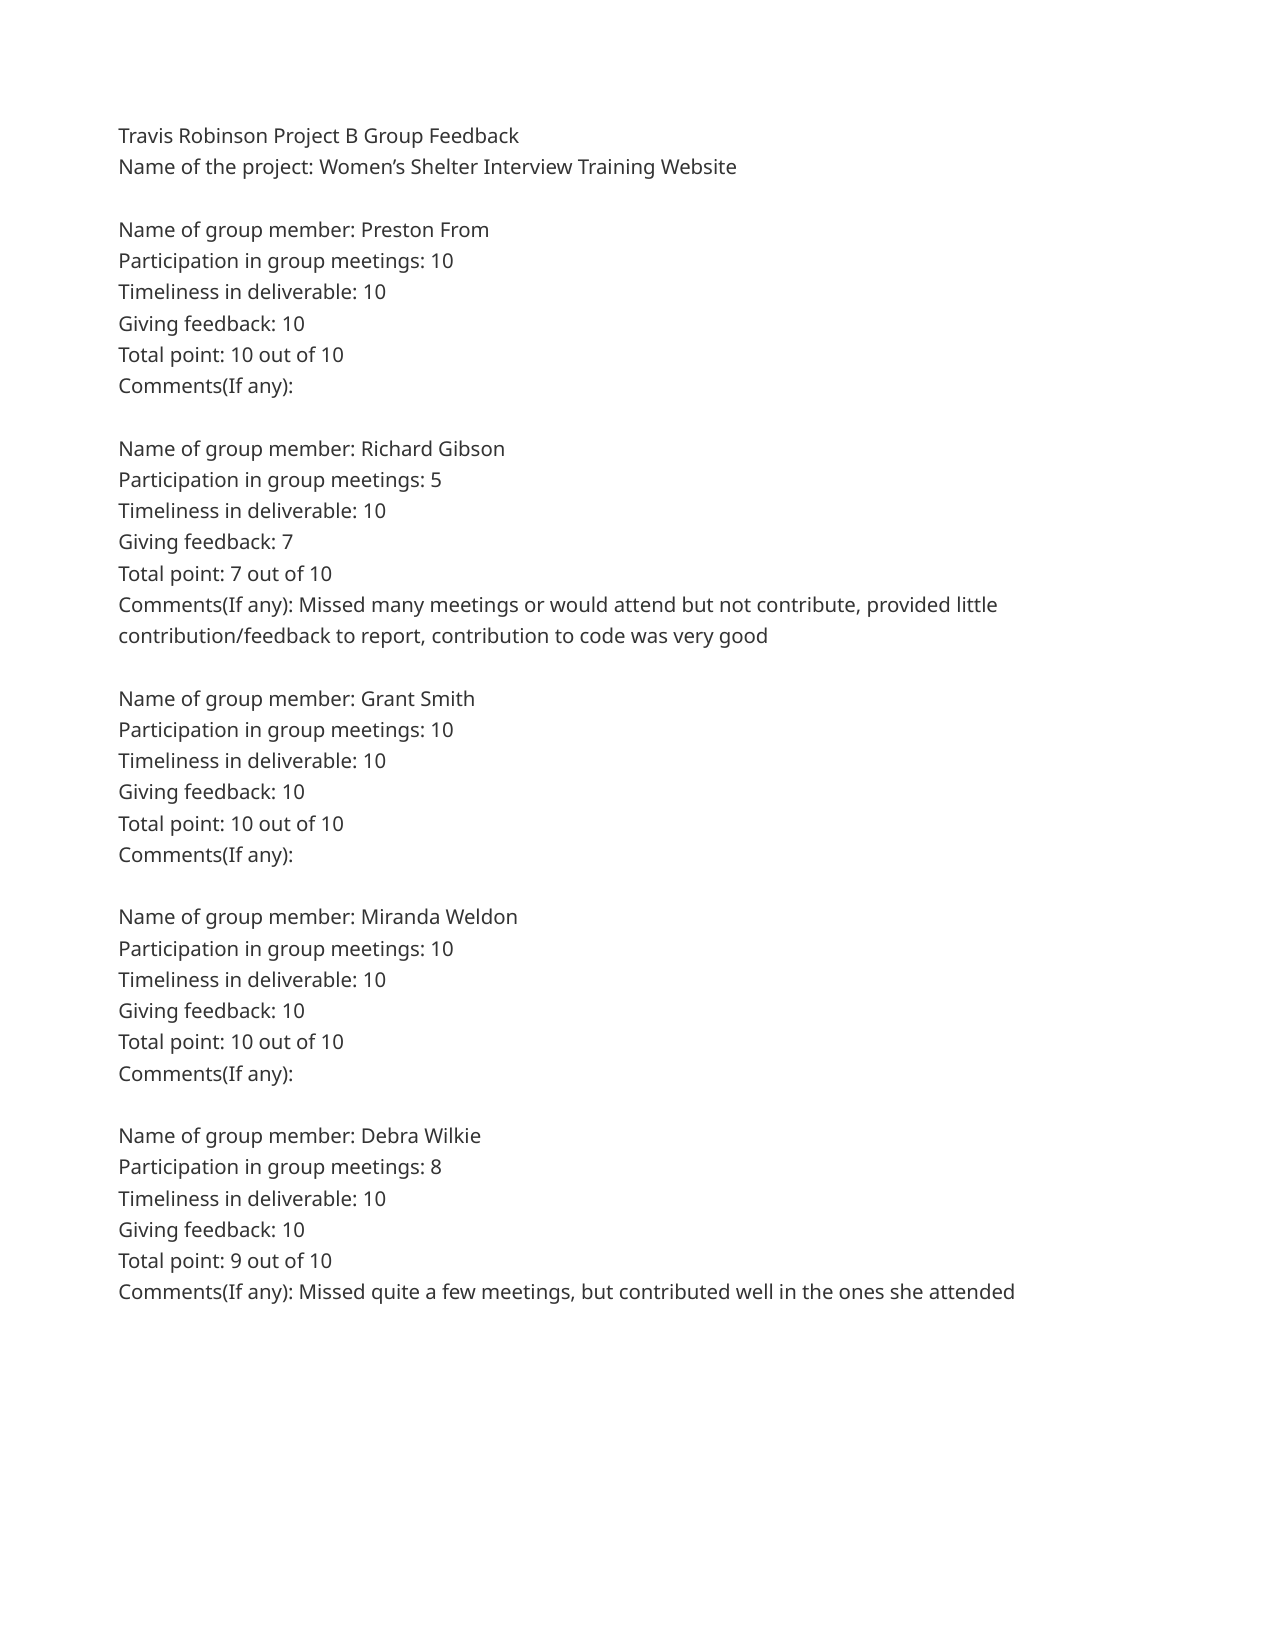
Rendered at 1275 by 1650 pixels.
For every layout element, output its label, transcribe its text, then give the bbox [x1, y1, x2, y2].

text Travis Robinson Project B Group Feedback [118, 118, 1157, 149]
text Name of group member: Debra Wilkie Participation in group meetings: 8 Timeliness in deliverable: 10 Giving feedback: 10 Total point: 9 out of 10 Comments(If any): Missed quite a few meetings, but contributed well in the ones she attended [118, 1118, 1157, 1306]
text Name of group member: Preston From Participation in group meetings: 10 Timeliness in deliverable: 10 Giving feedback: 10 Total point: 10 out of 10 Comments(If any): Name of group member: Richard Gibson Participation in group meetings: 5 Timeliness in deliverable: 10 Giving feedback: 7 Total point: 7 out of 10 Comments(If any): Missed many meetings or would attend but not contribute, provided little contribution/feedback to report, contribution to code was very good [118, 212, 1157, 649]
text Name of the project: Women’s Shelter Interview Training Website [118, 149, 1157, 181]
text Name of group member: Grant Smith Participation in group meetings: 10 Timeliness in deliverable: 10 Giving feedback: 10 Total point: 10 out of 10 Comments(If any): Name of group member: Miranda Weldon Participation in group meetings: 10 Timeliness in deliverable: 10 Giving feedback: 10 Total point: 10 out of 10 Comments(If any): [118, 681, 1157, 1087]
